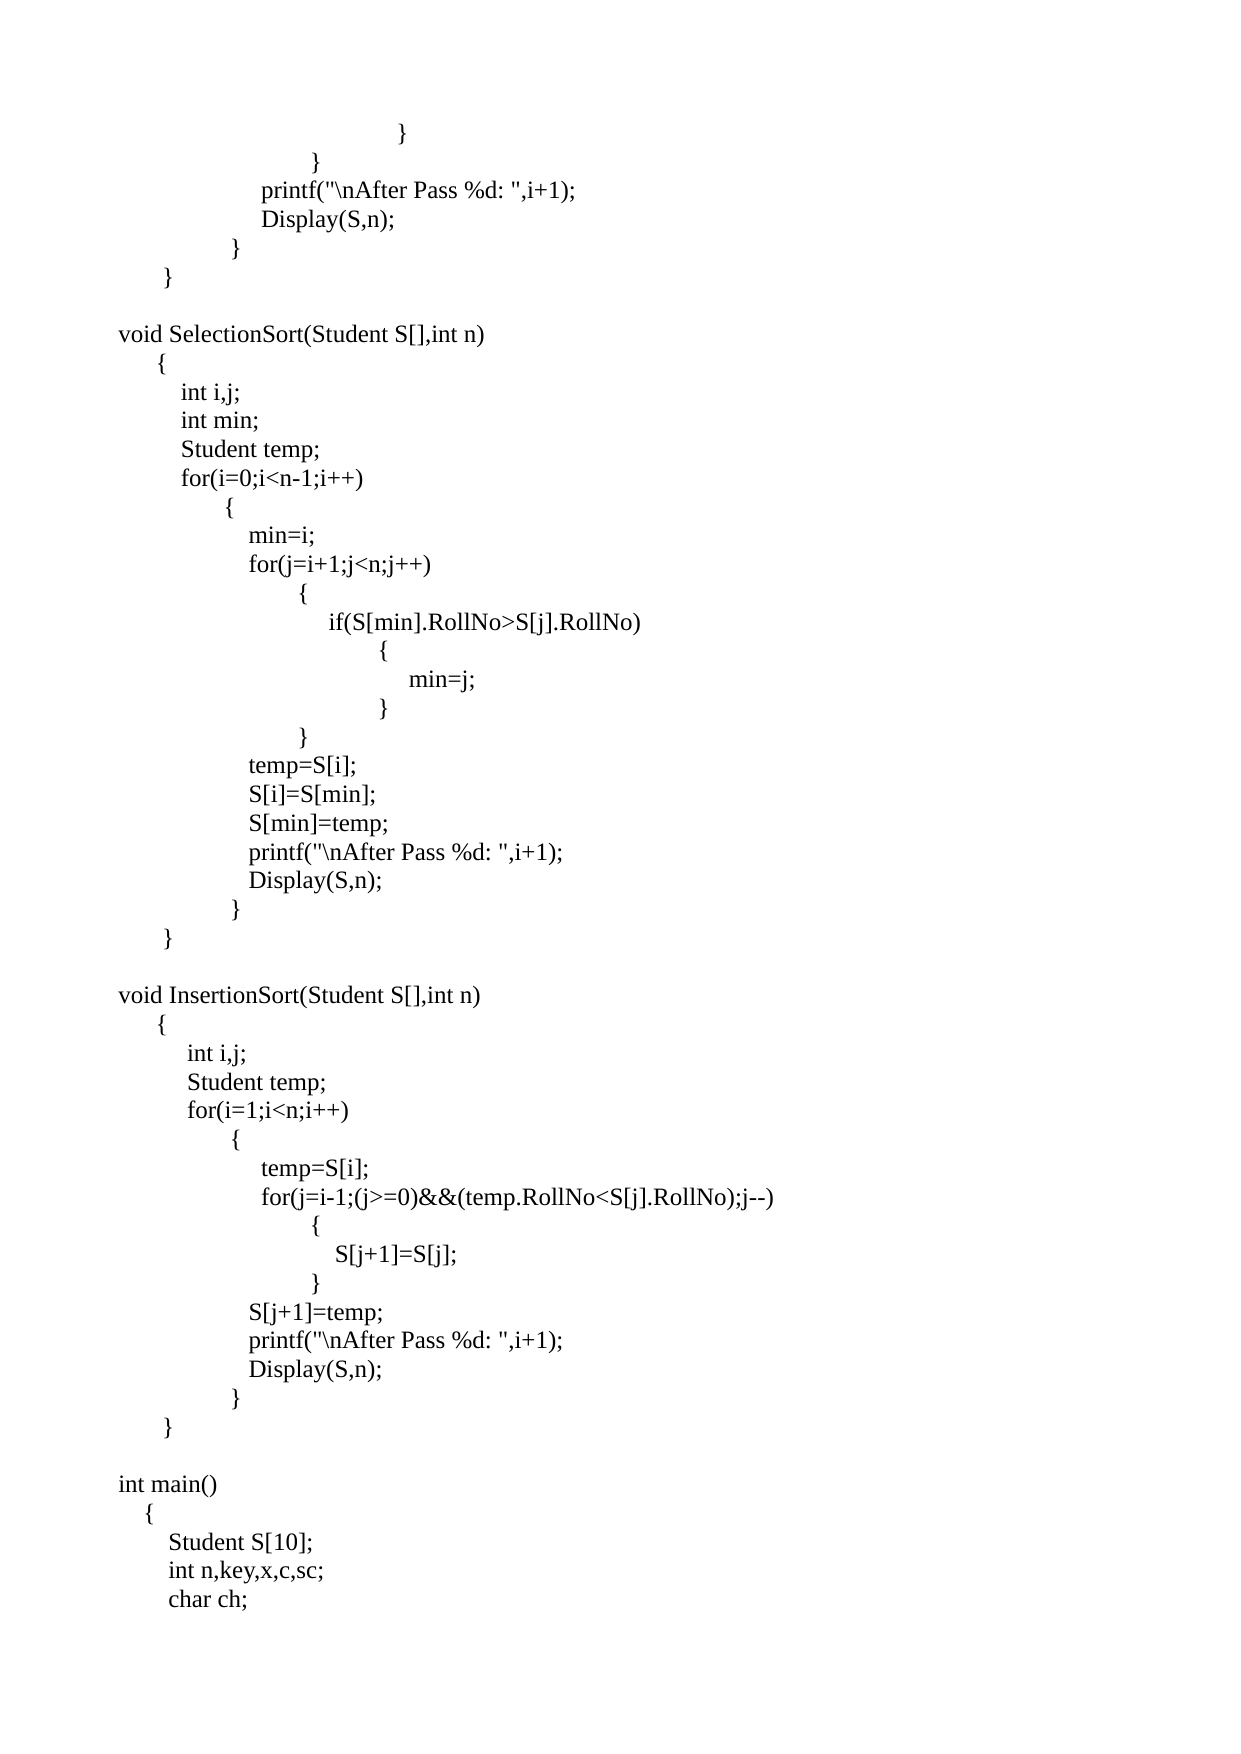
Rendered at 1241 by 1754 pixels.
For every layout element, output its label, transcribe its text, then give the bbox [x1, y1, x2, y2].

text { [118, 1498, 1122, 1527]
text for(i=1;i<n;i++) [118, 1096, 1122, 1124]
text min=i; [118, 521, 1122, 549]
text Student temp; [118, 434, 1122, 463]
text min=j; [118, 664, 1122, 693]
text temp=S[i]; [118, 1153, 1122, 1182]
text } [118, 1412, 1122, 1441]
text S[min]=temp; [118, 808, 1122, 837]
text { [118, 492, 1122, 521]
text } [118, 262, 1122, 291]
text S[j+1]=S[j]; [118, 1239, 1122, 1268]
text printf("\nAfter Pass %d: ",i+1); [118, 176, 1122, 204]
text { [118, 1009, 1122, 1038]
text } [118, 1383, 1122, 1412]
text } [118, 923, 1122, 952]
text temp=S[i]; [118, 751, 1122, 779]
text for(j=i+1;j<n;j++) [118, 549, 1122, 578]
text int main() [118, 1469, 1122, 1498]
text { [118, 578, 1122, 607]
text } [118, 693, 1122, 722]
text int min; [118, 406, 1122, 434]
text int n,key,x,c,sc; [118, 1556, 1122, 1584]
text } [118, 894, 1122, 923]
text for(i=0;i<n-1;i++) [118, 463, 1122, 492]
text S[i]=S[min]; [118, 779, 1122, 808]
text S[j+1]=temp; [118, 1297, 1122, 1326]
text int i,j; [118, 1038, 1122, 1067]
text } [118, 118, 1122, 147]
text Display(S,n); [118, 204, 1122, 233]
text { [118, 1211, 1122, 1239]
text Display(S,n); [118, 866, 1122, 894]
text Display(S,n); [118, 1354, 1122, 1383]
text int i,j; [118, 377, 1122, 406]
text char ch; [118, 1584, 1122, 1613]
text Student temp; [118, 1067, 1122, 1096]
text if(S[min].RollNo>S[j].RollNo) [118, 607, 1122, 636]
text printf("\nAfter Pass %d: ",i+1); [118, 1326, 1122, 1354]
text } [118, 147, 1122, 176]
text { [118, 636, 1122, 664]
text Student S[10]; [118, 1527, 1122, 1556]
text printf("\nAfter Pass %d: ",i+1); [118, 837, 1122, 866]
text } [118, 1268, 1122, 1297]
text } [118, 233, 1122, 262]
text } [118, 722, 1122, 751]
text void InsertionSort(Student S[],int n) [118, 981, 1122, 1009]
text void SelectionSort(Student S[],int n) [118, 319, 1122, 348]
text for(j=i-1;(j>=0)&&(temp.RollNo<S[j].RollNo);j--) [118, 1182, 1122, 1211]
text { [118, 348, 1122, 377]
text { [118, 1124, 1122, 1153]
